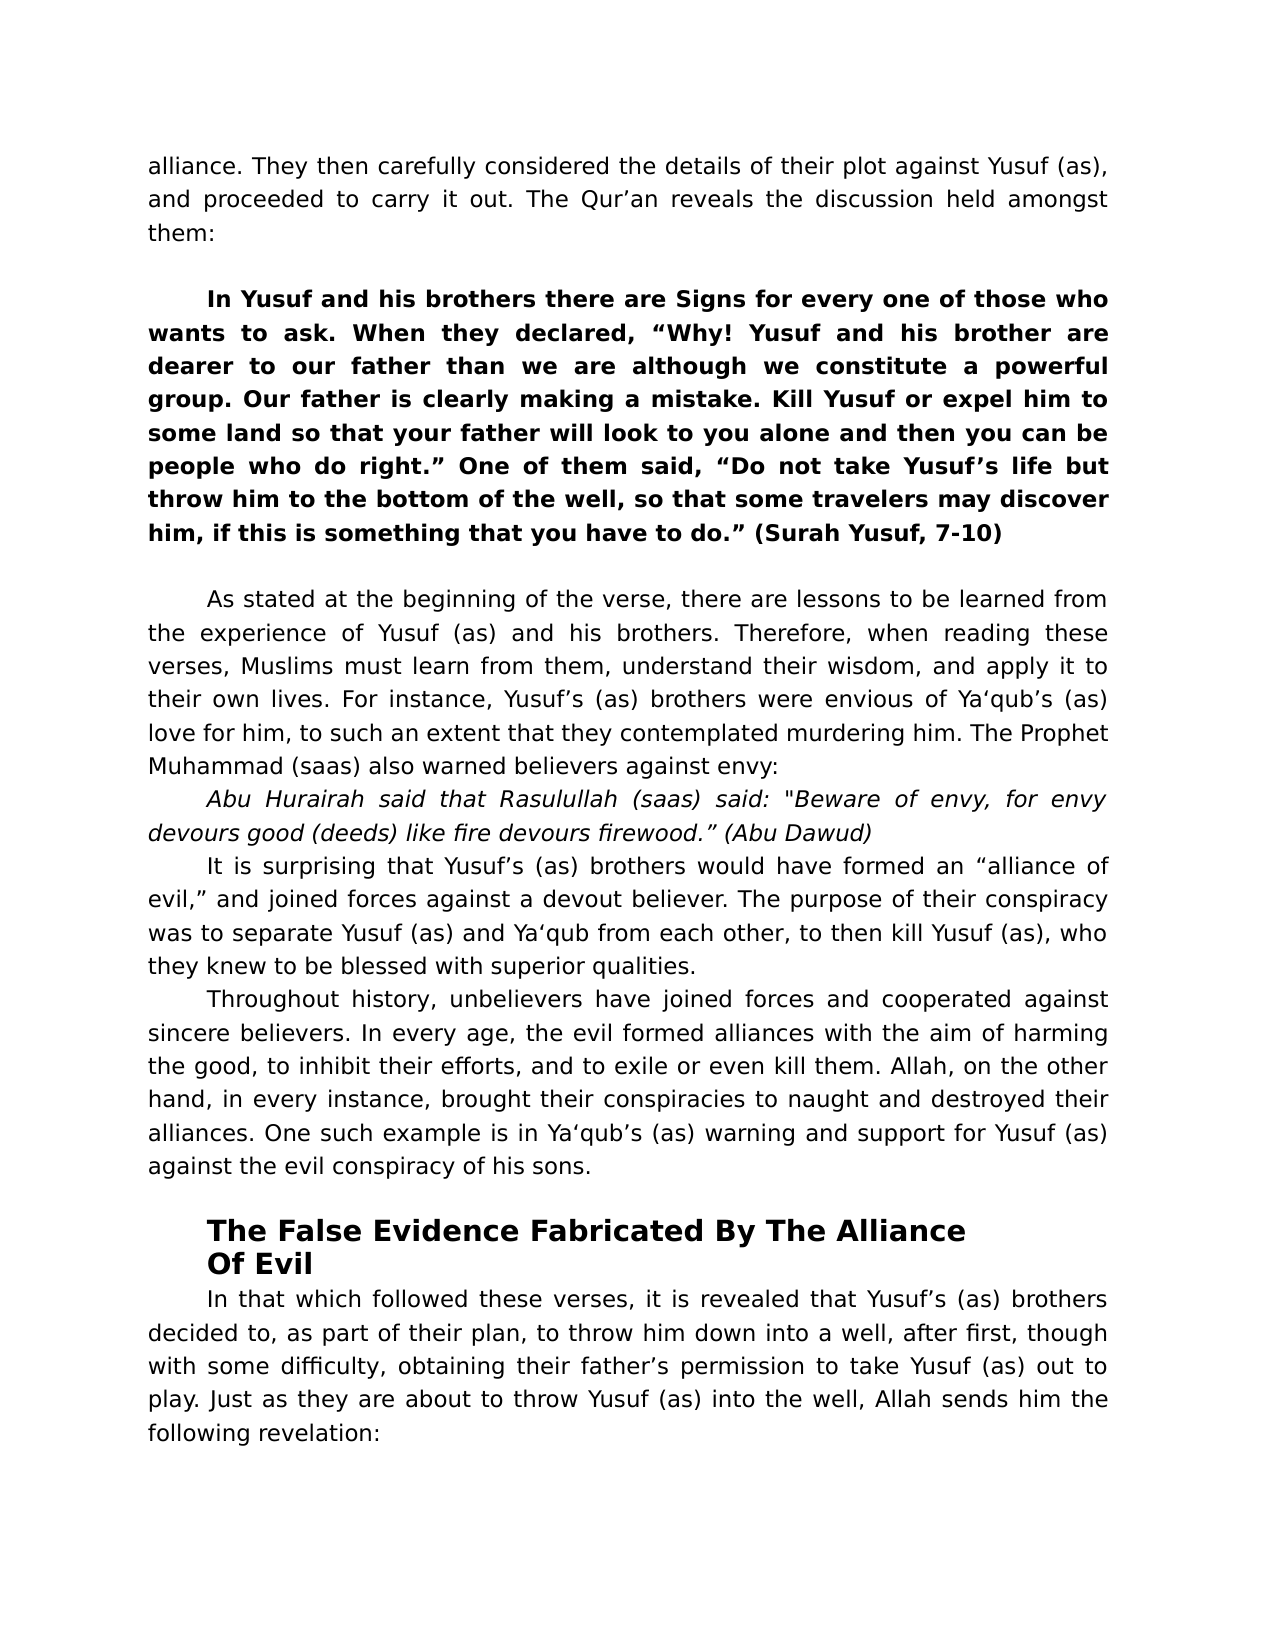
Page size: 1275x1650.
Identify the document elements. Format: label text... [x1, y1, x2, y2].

text Of Evil [148, 1248, 1110, 1281]
text It is surprising that Yusuf’s (as) brothers would have formed an “alliance of evil,” and joined forces against a devout believer. The purpose of their conspiracy was to separate Yusuf (as) and Ya‘qub from each other, to then kill Yusuf (as), who they knew to be blessed with superior qualities. [148, 848, 1110, 981]
text alliance. They then carefully considered the details of their plot against Yusuf (as), and proceeded to carry it out. The Qur’an reveals the discussion held amongst them: [148, 148, 1110, 248]
text Throughout history, unbelievers have joined forces and cooperated against sincere believers. In every age, the evil formed alliances with the aim of harming the good, to inhibit their efforts, and to exile or even kill them. Allah, on the other hand, in every instance, brought their conspiracies to naught and destroyed their alliances. One such example is in Ya‘qub’s (as) warning and support for Yusuf (as) against the evil conspiracy of his sons. [148, 981, 1110, 1181]
text In that which followed these verses, it is revealed that Yusuf’s (as) brothers decided to, as part of their plan, to throw him down into a well, after first, though with some difficulty, obtaining their father’s permission to take Yusuf (as) out to play. Just as they are about to throw Yusuf (as) into the well, Allah sends him the following revelation: [148, 1281, 1110, 1448]
text In Yusuf and his brothers there are Signs for every one of those who wants to ask. When they declared, “Why! Yusuf and his brother are dearer to our father than we are although we constitute a powerful group. Our father is clearly making a mistake. Kill Yusuf or expel him to some land so that your father will look to you alone and then you can be people who do right.” One of them said, “Do not take Yusuf’s life but throw him to the bottom of the well, so that some travelers may discover him, if this is something that you have to do.” (Surah Yusuf, 7-10) [148, 281, 1110, 548]
text The False Evidence Fabricated By The Alliance [148, 1214, 1110, 1248]
text As stated at the beginning of the verse, there are lessons to be learned from the experience of Yusuf (as) and his brothers. Therefore, when reading these verses, Muslims must learn from them, understand their wisdom, and apply it to their own lives. For instance, Yusuf’s (as) brothers were envious of Ya‘qub’s (as) love for him, to such an extent that they contemplated murdering him. The Prophet Muhammad (saas) also warned believers against envy: [148, 581, 1110, 781]
text Abu Hurairah said that Rasulullah (saas) said: "Beware of envy, for envy devours good (deeds) like fire devours firewood.” (Abu Dawud) [148, 781, 1110, 848]
